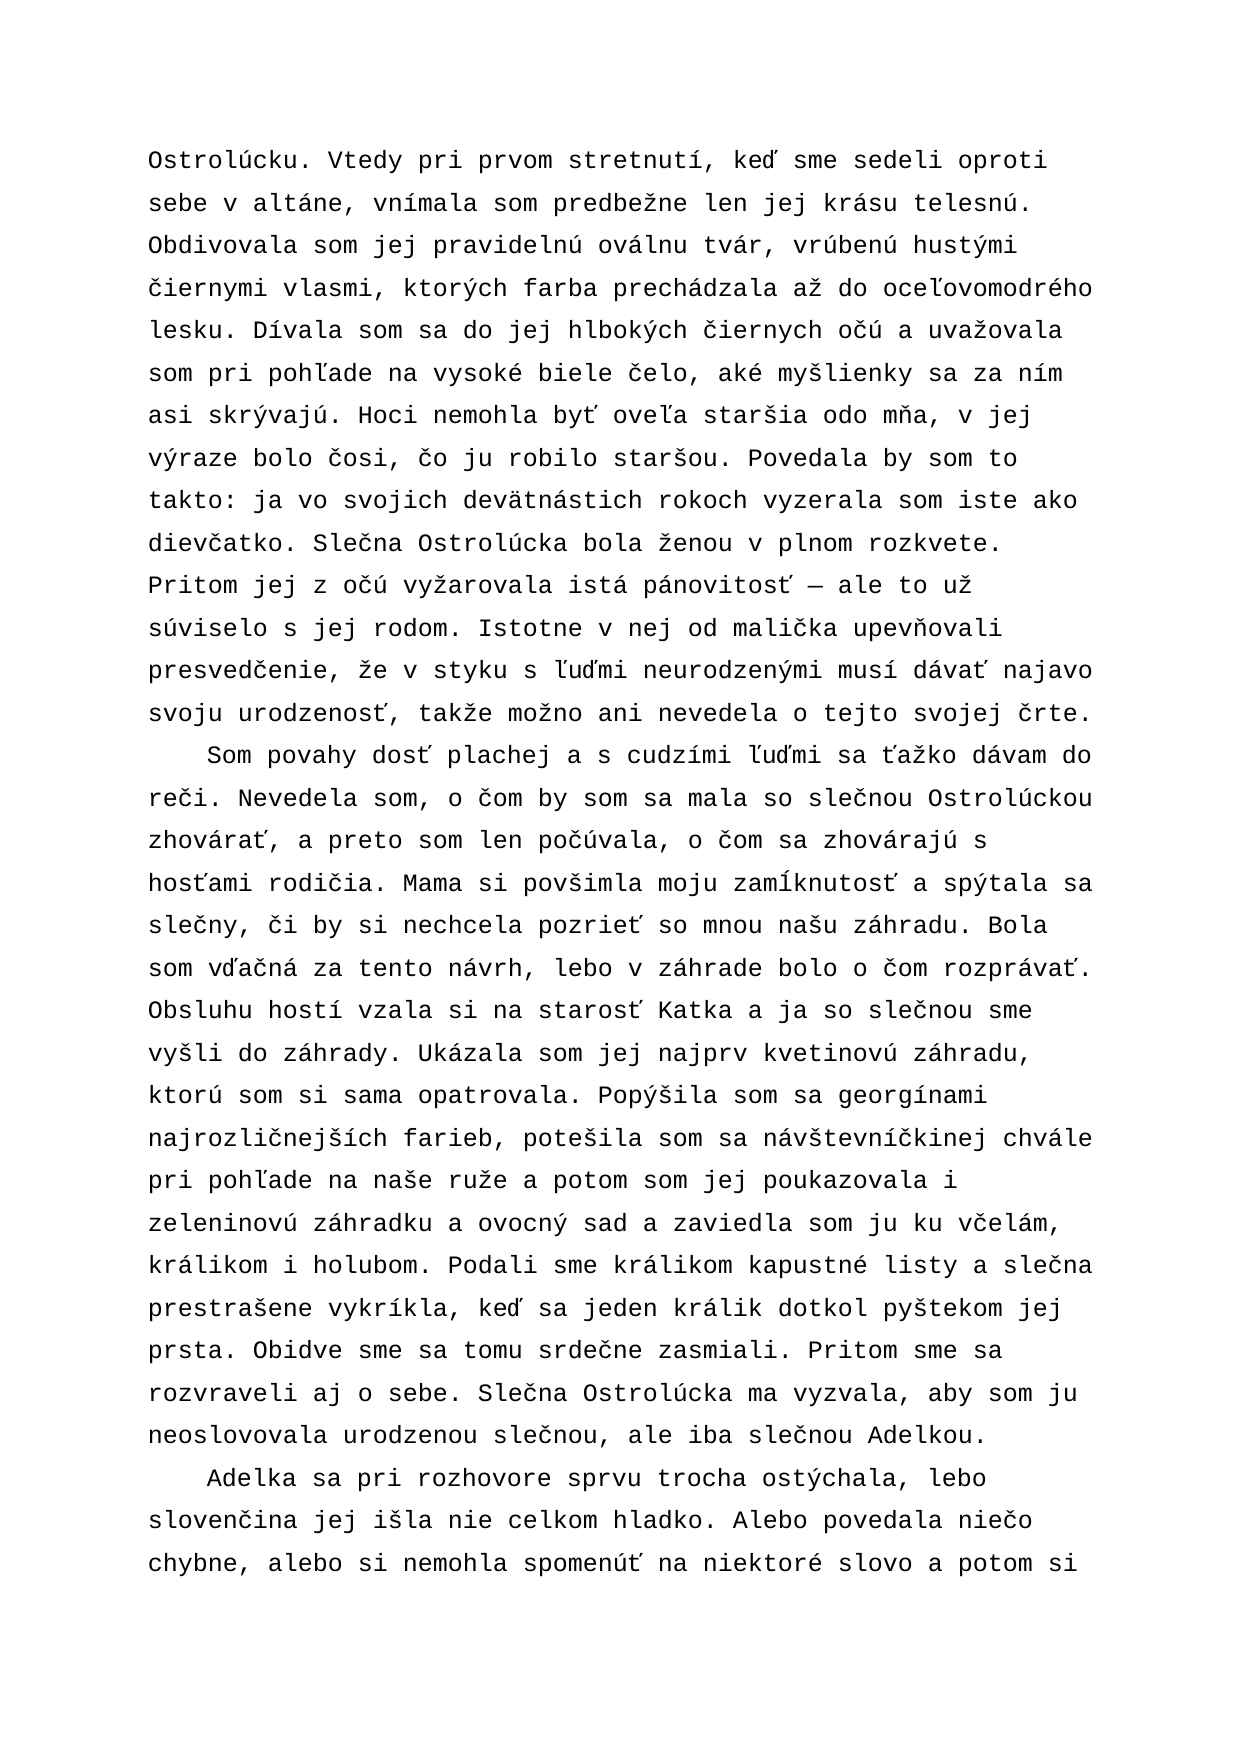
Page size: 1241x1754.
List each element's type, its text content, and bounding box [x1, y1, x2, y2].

text Som povahy dosť plachej a s cudzími ľuďmi sa ťažko dávam do reči. Nevedela som, o čom by som sa mala so slečnou Ostrolúckou zhovárať, a preto som len počúvala, o čom sa zhovárajú s hosťami rodičia. Mama si povšimla moju zamĺknutosť a spýtala sa slečny, či by si nechcela pozrieť so mnou našu záhradu. Bola som vďačná za tento návrh, lebo v záhrade bolo o čom rozprávať. Obsluhu hostí vzala si na starosť Katka a ja so slečnou sme vyšli do záhrady. Ukázala som jej najprv kvetinovú záhradu, ktorú som si sama opatrovala. Popýšila som sa georgínami najrozličnejších farieb, potešila som sa návštevníčkinej chvále pri pohľade na naše ruže a potom som jej poukazovala i zeleninovú záhradku a ovocný sad a zaviedla som ju ku včelám, králikom i holubom. Podali sme králikom kapustné listy a slečna prestrašene vykríkla, keď sa jeden králik dotkol pyštekom jej prsta. Obidve sme sa tomu srdečne zasmiali. Pritom sme sa rozvraveli aj o sebe. Slečna Ostrolúcka ma vyzvala, aby som ju neoslovovala urodzenou slečnou, ale iba slečnou Adelkou. [148, 743, 1093, 1451]
text Ostrolúcku. Vtedy pri prvom stretnutí, keď sme sedeli oproti sebe v altáne, vnímala som predbežne len jej krásu telesnú. Obdivovala som jej pravidelnú oválnu tvár, vrúbenú hustými čiernymi vlasmi, ktorých farba prechádzala až do oceľovomodrého lesku. Dívala som sa do jej hlbokých čiernych očú a uvažovala som pri pohľade na vysoké biele čelo, aké myšlienky sa za ním asi skrývajú. Hoci nemohla byť oveľa staršia odo mňa, v jej výraze bolo čosi, čo ju robilo staršou. Povedala by som to takto: ja vo svojich devätnástich rokoch vyzerala som iste ako dievčatko. Slečna Ostrolúcka bola ženou v plnom rozkvete. Pritom jej z očú vyžarovala istá pánovitosť — ale to už súviselo s jej rodom. Istotne v nej od malička upevňovali presvedčenie, že v styku s ľuďmi neurodzenými musí dávať najavo svoju urodzenosť, takže možno ani nevedela o tejto svojej črte. [148, 148, 1093, 728]
text Adelka sa pri rozhovore sprvu trocha ostýchala, lebo slovenčina jej išla nie celkom hladko. Alebo povedala niečo chybne, alebo si nemohla spomenúť na niektoré slovo a potom si [148, 1465, 1093, 1578]
